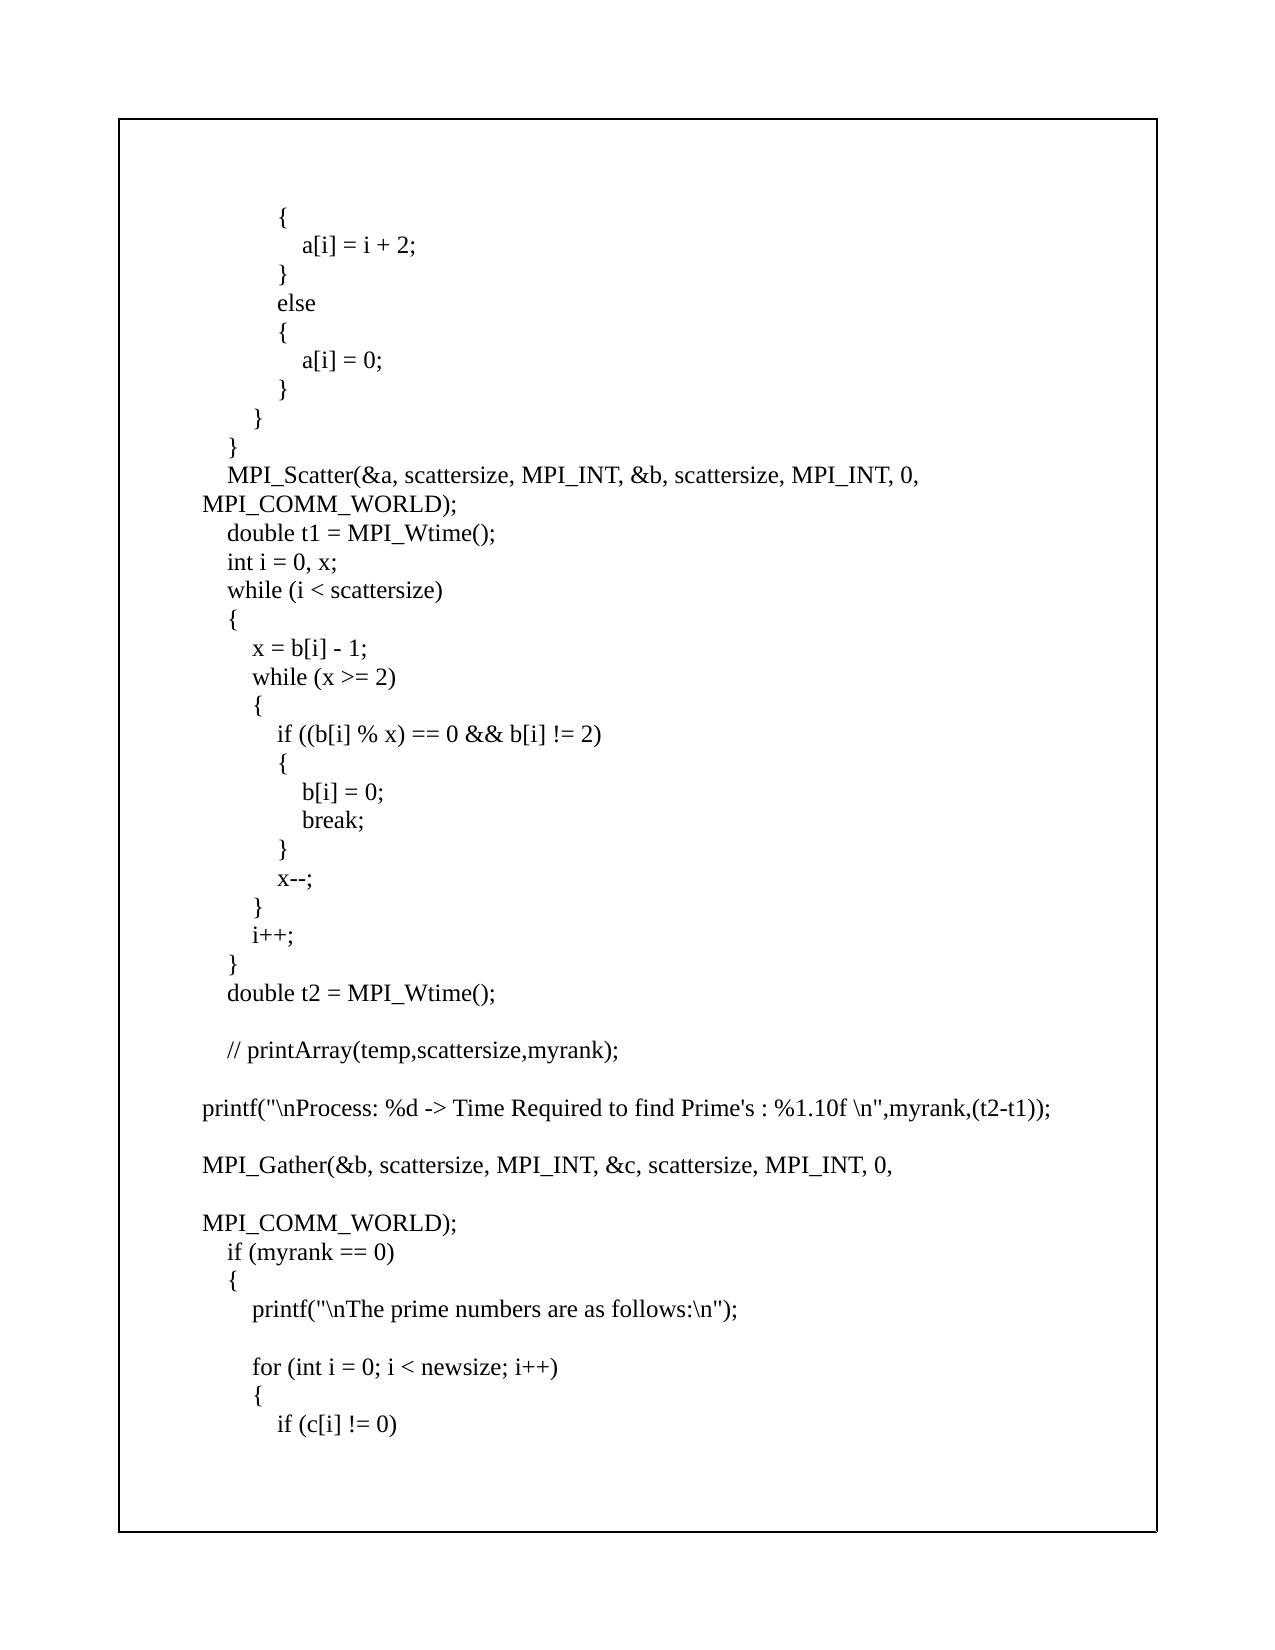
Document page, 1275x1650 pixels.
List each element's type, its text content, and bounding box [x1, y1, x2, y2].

text x--; [202, 863, 1073, 892]
text a[i] = 0; [202, 346, 1073, 374]
text printf("\nThe prime numbers are as follows:\n"); [202, 1294, 1073, 1323]
text } [202, 892, 1073, 921]
text { [202, 1381, 1073, 1409]
text a[i] = i + 2; [202, 231, 1073, 259]
text MPI_Scatter(&a, scattersize, MPI_INT, &b, scattersize, MPI_INT, 0, MPI_COMM_WORLD); [202, 461, 1073, 518]
text { [202, 604, 1073, 633]
text { [202, 317, 1073, 346]
text { [202, 748, 1073, 777]
text x = b[i] - 1; [202, 633, 1073, 662]
text double t1 = MPI_Wtime(); [202, 518, 1073, 547]
text } [202, 403, 1073, 432]
text } [202, 834, 1073, 863]
text double t2 = MPI_Wtime(); [202, 978, 1073, 1007]
text // printArray(temp,scattersize,myrank); [202, 1036, 1073, 1064]
text { [202, 691, 1073, 719]
text while (i < scattersize) [202, 576, 1073, 604]
text while (x >= 2) [202, 662, 1073, 691]
text b[i] = 0; [202, 777, 1073, 806]
text MPI_Gather(&b, scattersize, MPI_INT, &c, scattersize, MPI_INT, 0, [202, 1151, 1073, 1179]
text i++; [202, 921, 1073, 949]
text { [202, 1266, 1073, 1294]
text } [202, 949, 1073, 978]
text for (int i = 0; i < newsize; i++) [202, 1352, 1073, 1381]
text if ((b[i] % x) == 0 && b[i] != 2) [202, 719, 1073, 748]
text if (myrank == 0) [202, 1237, 1073, 1266]
text else [202, 288, 1073, 317]
text } [202, 259, 1073, 288]
text break; [202, 806, 1073, 834]
text } [202, 374, 1073, 403]
text if (c[i] != 0) [202, 1409, 1073, 1438]
text } [202, 432, 1073, 461]
text int i = 0, x; [202, 547, 1073, 576]
text { [202, 202, 1073, 231]
text printf("\nProcess: %d -> Time Required to find Prime's : %1.10f \n",myrank,(t2-t1)); [202, 1093, 1073, 1122]
text MPI_COMM_WORLD); [202, 1208, 1073, 1237]
